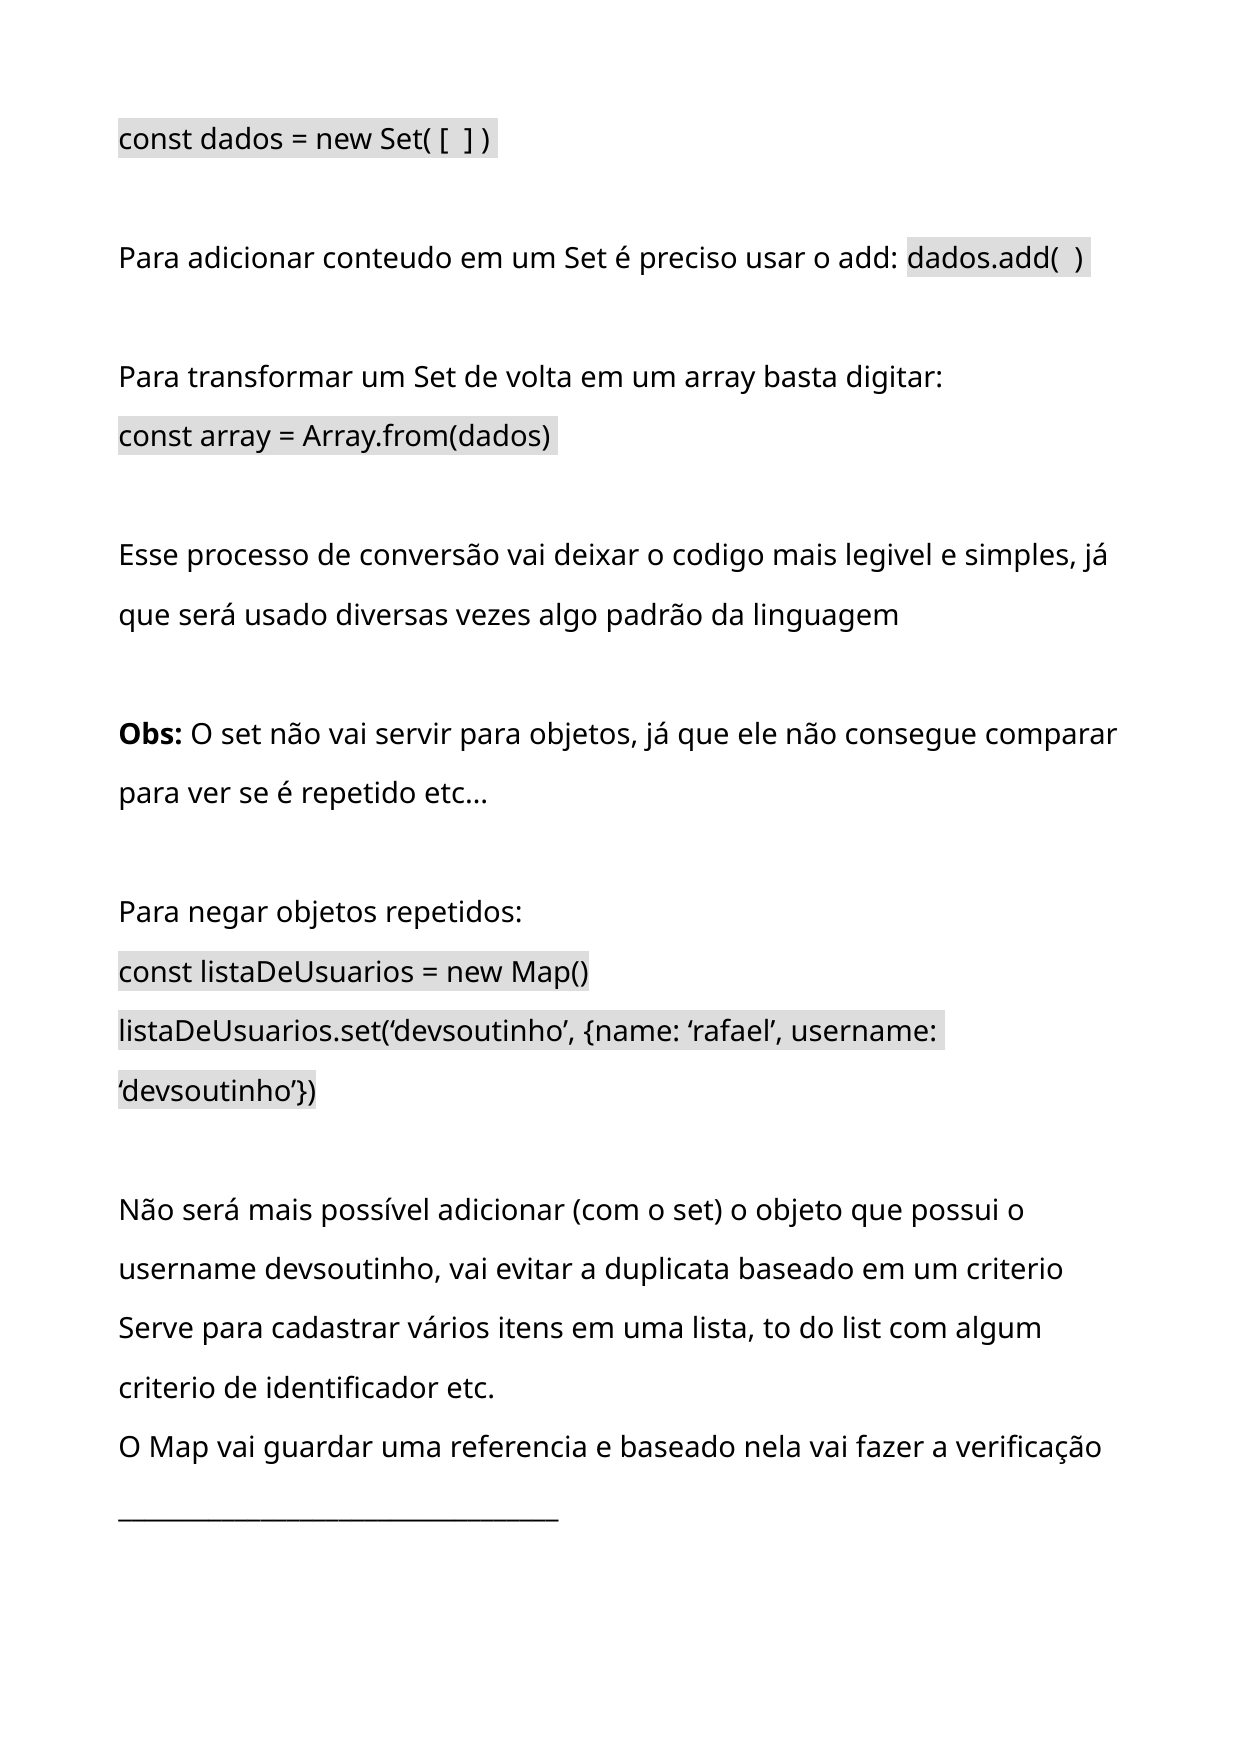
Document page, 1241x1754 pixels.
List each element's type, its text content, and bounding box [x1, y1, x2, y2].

text Obs: O set não vai servir para objetos, já que ele não consegue comparar para ver se é repetido etc… [118, 713, 1122, 812]
text Para transformar um Set de volta em um array basta digitar: [118, 356, 1122, 396]
text Não será mais possível adicionar (com o set) o objeto que possui o username devsoutinho, vai evitar a duplicata baseado em um criterio [118, 1189, 1122, 1288]
text Serve para cadastrar vários itens em uma lista, to do list com algum criterio de identificador etc. [118, 1308, 1122, 1407]
text Esse processo de conversão vai deixar o codigo mais legivel e simples, já que será usado diversas vezes algo padrão da linguagem [118, 534, 1122, 634]
text O Map vai guardar uma referencia e baseado nela vai fazer a verificação [118, 1427, 1122, 1466]
text const dados = new Set( [ ] ) [118, 118, 1122, 158]
text listaDeUsuarios.set(‘devsoutinho’, {name: ‘rafael’, username: ‘devsoutinho’}) [118, 1010, 1122, 1109]
text const array = Array.from(dados) [118, 416, 1122, 455]
text __________________________________ [118, 1486, 1122, 1526]
text Para negar objetos repetidos: [118, 891, 1122, 931]
text Para adicionar conteudo em um Set é preciso usar o add: dados.add( ) [118, 237, 1122, 277]
text const listaDeUsuarios = new Map() [118, 951, 1122, 991]
